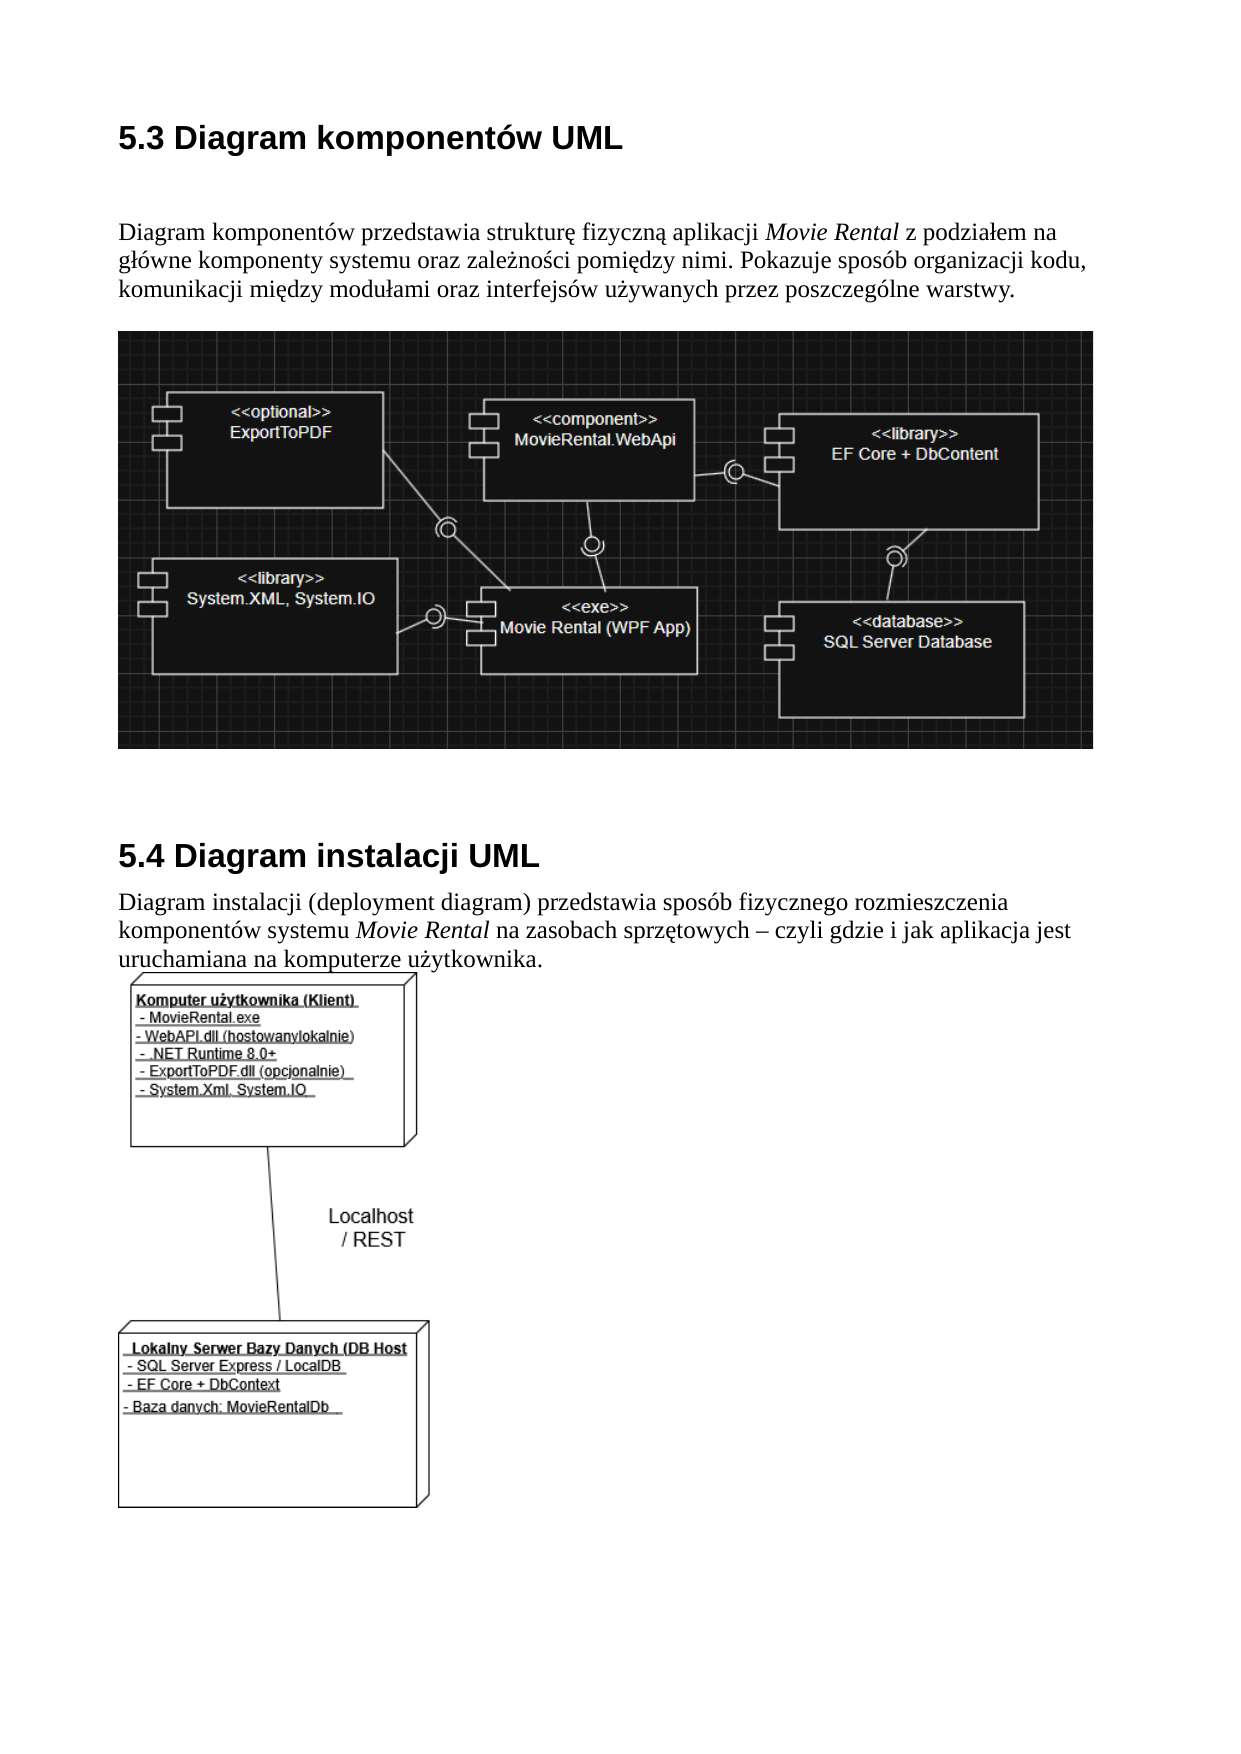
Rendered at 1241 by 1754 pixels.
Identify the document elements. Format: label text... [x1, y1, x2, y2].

text Diagram komponentów przedstawia strukturę fizyczną aplikacji Movie Rental z podziałem na główne komponenty systemu oraz zależności pomiędzy nimi. Pokazuje sposób organizacji kodu, komunikacji między modułami oraz interfejsów używanych przez poszczególne warstwy. [118, 217, 1122, 303]
subtitle Diagram komponentów UML [118, 118, 1122, 157]
text Diagram instalacji (deployment diagram) przedstawia sposób fizycznego rozmieszczenia komponentów systemu Movie Rental na zasobach sprzętowych – czyli gdzie i jak aplikacja jest uruchamiana na komputerze użytkownika. [118, 887, 1122, 973]
subtitle Diagram instalacji UML [118, 836, 1122, 874]
picture [118, 331, 1094, 749]
picture [118, 972, 467, 1508]
